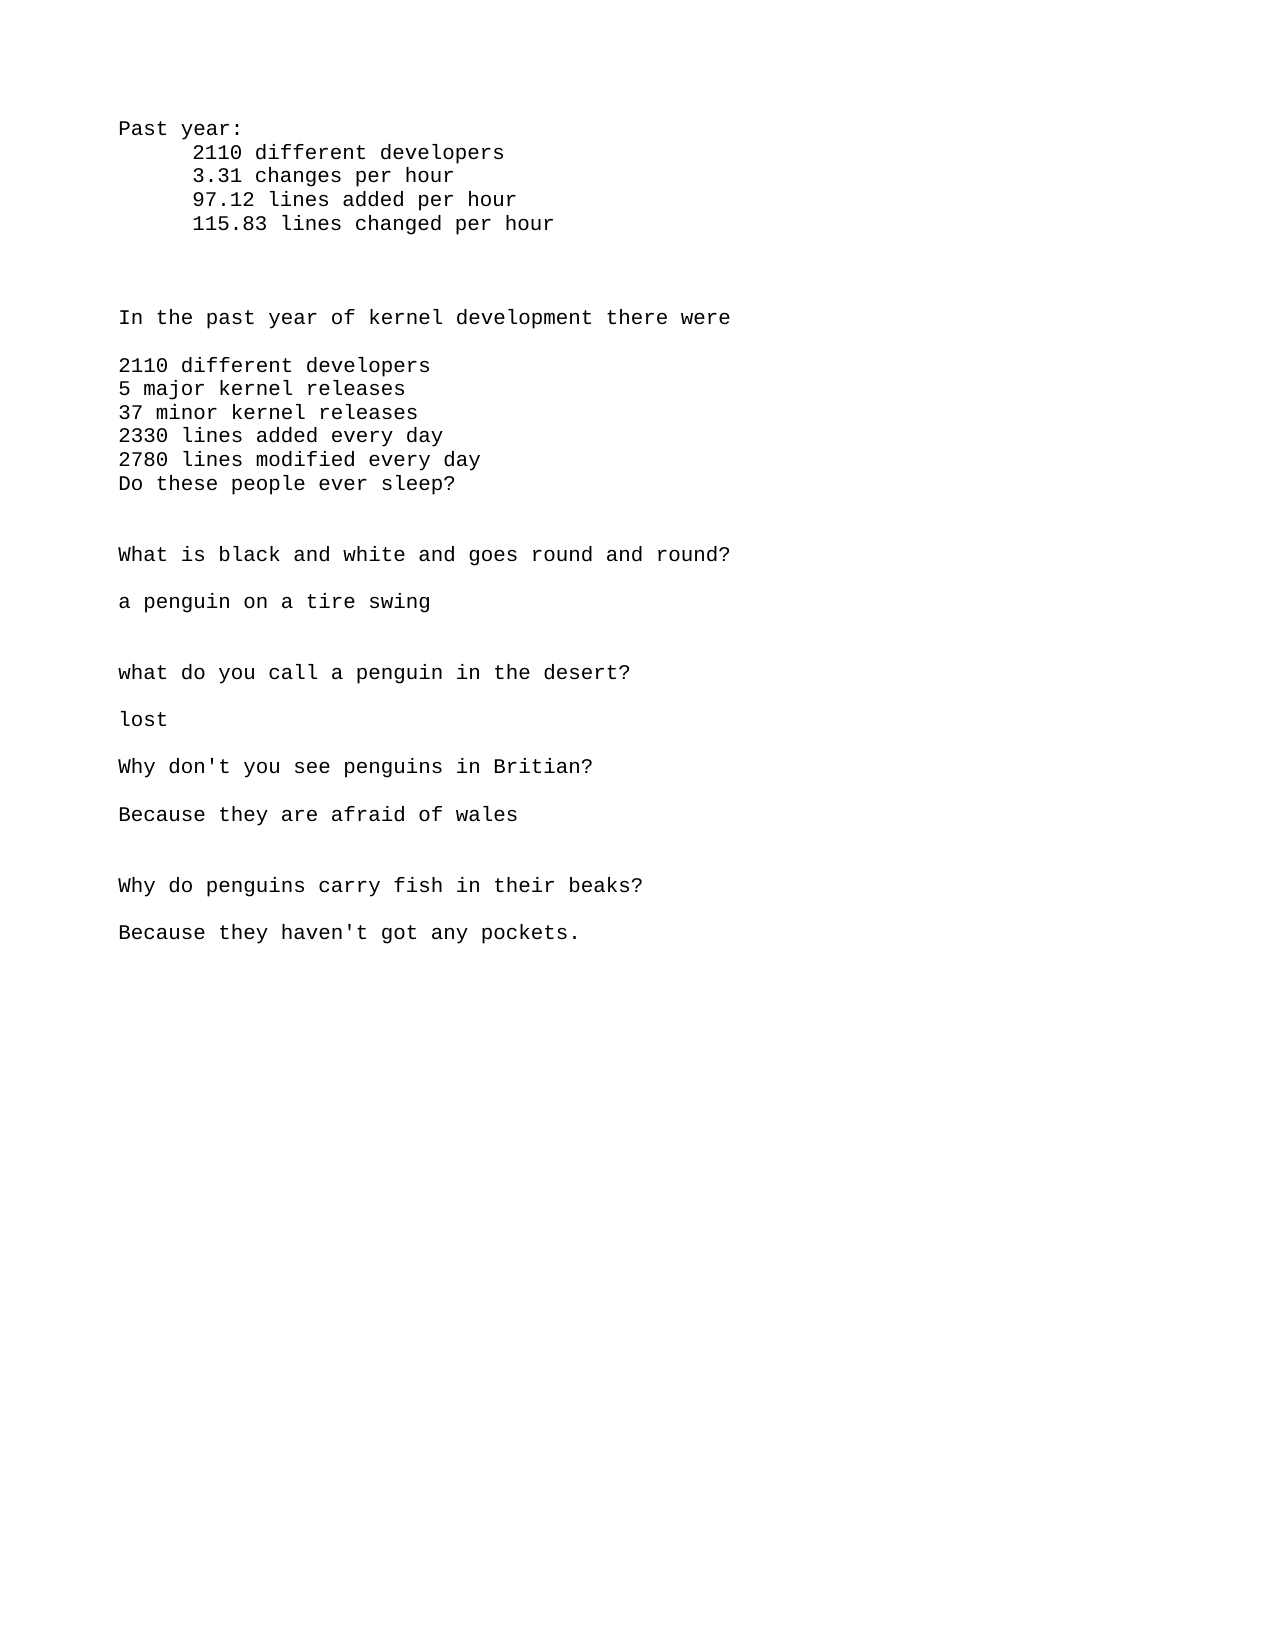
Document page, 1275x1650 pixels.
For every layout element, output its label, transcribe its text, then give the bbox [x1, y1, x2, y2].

text Why don't you see penguins in Britian? [118, 757, 1157, 780]
text 97.12 lines added per hour [118, 189, 1157, 213]
text what do you call a penguin in the desert? [118, 662, 1157, 686]
text lost [118, 709, 1157, 733]
text 2330 lines added every day [118, 426, 1157, 449]
text Why do penguins carry fish in their beaks? [118, 875, 1157, 898]
text Because they haven't got any pockets. [118, 922, 1157, 946]
text 2110 different developers [118, 354, 1157, 378]
text 5 major kernel releases [118, 378, 1157, 402]
text In the past year of kernel development there were [118, 307, 1157, 331]
text Do these people ever sleep? [118, 473, 1157, 496]
text Because they are afraid of wales [118, 804, 1157, 827]
text 3.31 changes per hour [118, 165, 1157, 189]
text 2780 lines modified every day [118, 449, 1157, 473]
text 2110 different developers [118, 142, 1157, 165]
text 115.83 lines changed per hour [118, 213, 1157, 236]
text a penguin on a tire swing [118, 591, 1157, 615]
text 37 minor kernel releases [118, 402, 1157, 426]
text What is black and white and goes round and round? [118, 544, 1157, 567]
text Past year: [118, 118, 1157, 142]
